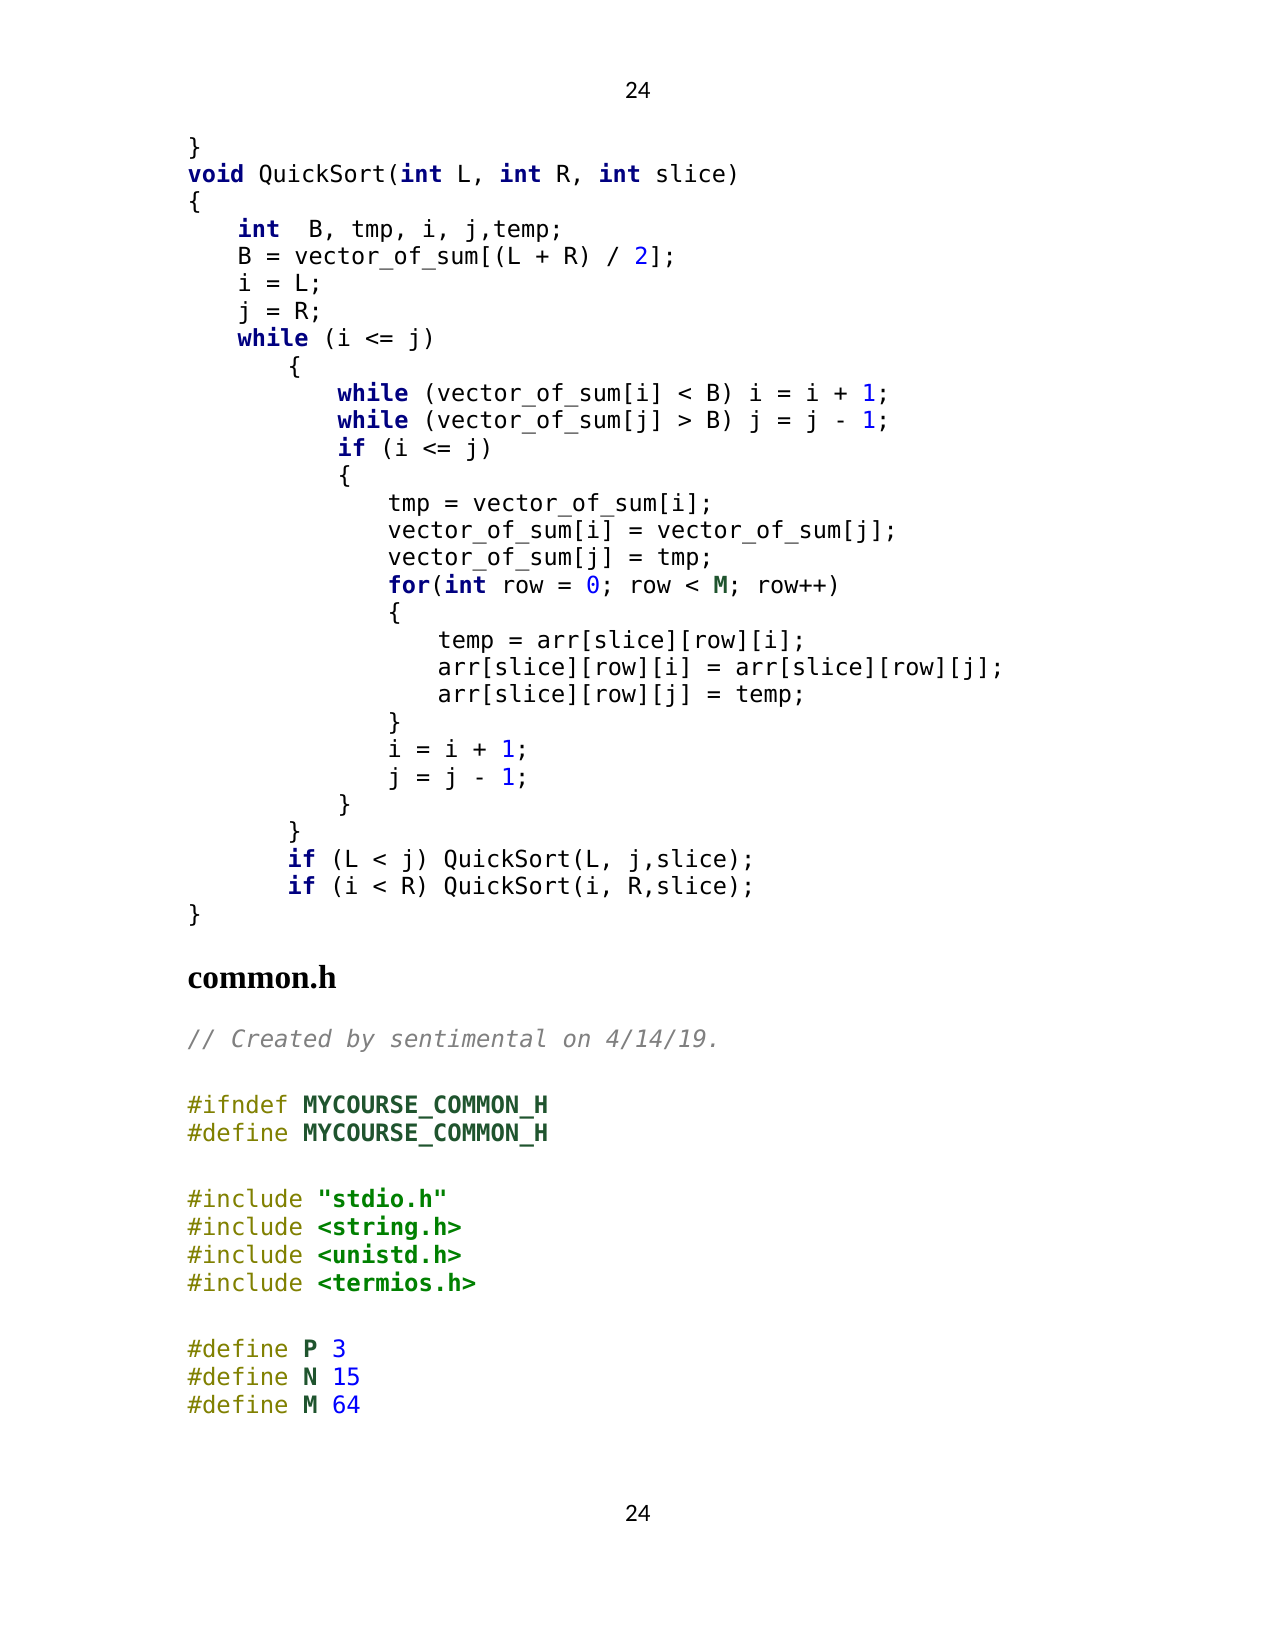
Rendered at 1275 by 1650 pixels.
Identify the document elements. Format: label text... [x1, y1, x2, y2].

text { [187, 599, 1087, 626]
text vector_of_sum[j] = tmp; [187, 544, 1087, 571]
text tmp = vector_of_sum[i]; [187, 489, 1087, 517]
text { [187, 462, 1087, 489]
text } [187, 708, 1087, 736]
text { [187, 352, 1087, 379]
text while (i <= j) [187, 325, 1087, 352]
text j = R; [187, 297, 1087, 325]
text arr[slice][row][j] = temp; [187, 681, 1087, 708]
text common.h [187, 957, 1087, 995]
text i = i + 1; [187, 736, 1087, 763]
text { [187, 188, 1087, 215]
text i = L; [187, 270, 1087, 297]
text while (vector_of_sum[j] > B) j = j - 1; [187, 407, 1087, 434]
text } [187, 133, 1087, 160]
text vector_of_sum[i] = vector_of_sum[j]; [187, 517, 1087, 544]
text while (vector_of_sum[i] < B) i = i + 1; [187, 379, 1087, 407]
text int B, tmp, i, j,temp; [187, 215, 1087, 243]
text } [187, 818, 1087, 845]
text for(int row = 0; row < M; row++) [187, 571, 1087, 599]
text // Created by sentimental on 4/14/19. #ifndef MYCOURSE_COMMON_H #define MYCOURSE_COMMON_H #include "stdio.h" #include <string.h> #include <unistd.h> #include <termios.h> #define P 3 #define N 15 #define M 64 [187, 1025, 1087, 1496]
text void QuickSort(int L, int R, int slice) [187, 160, 1087, 188]
text } [187, 791, 1087, 818]
text if (i <= j) [187, 434, 1087, 462]
text arr[slice][row][i] = arr[slice][row][j]; [187, 653, 1087, 681]
text j = j - 1; [187, 763, 1087, 791]
text if (i < R) QuickSort(i, R,slice); [187, 873, 1087, 900]
text if (L < j) QuickSort(L, j,slice); [187, 845, 1087, 873]
text } [187, 900, 1087, 927]
text temp = arr[slice][row][i]; [187, 626, 1087, 653]
text B = vector_of_sum[(L + R) / 2]; [187, 243, 1087, 270]
